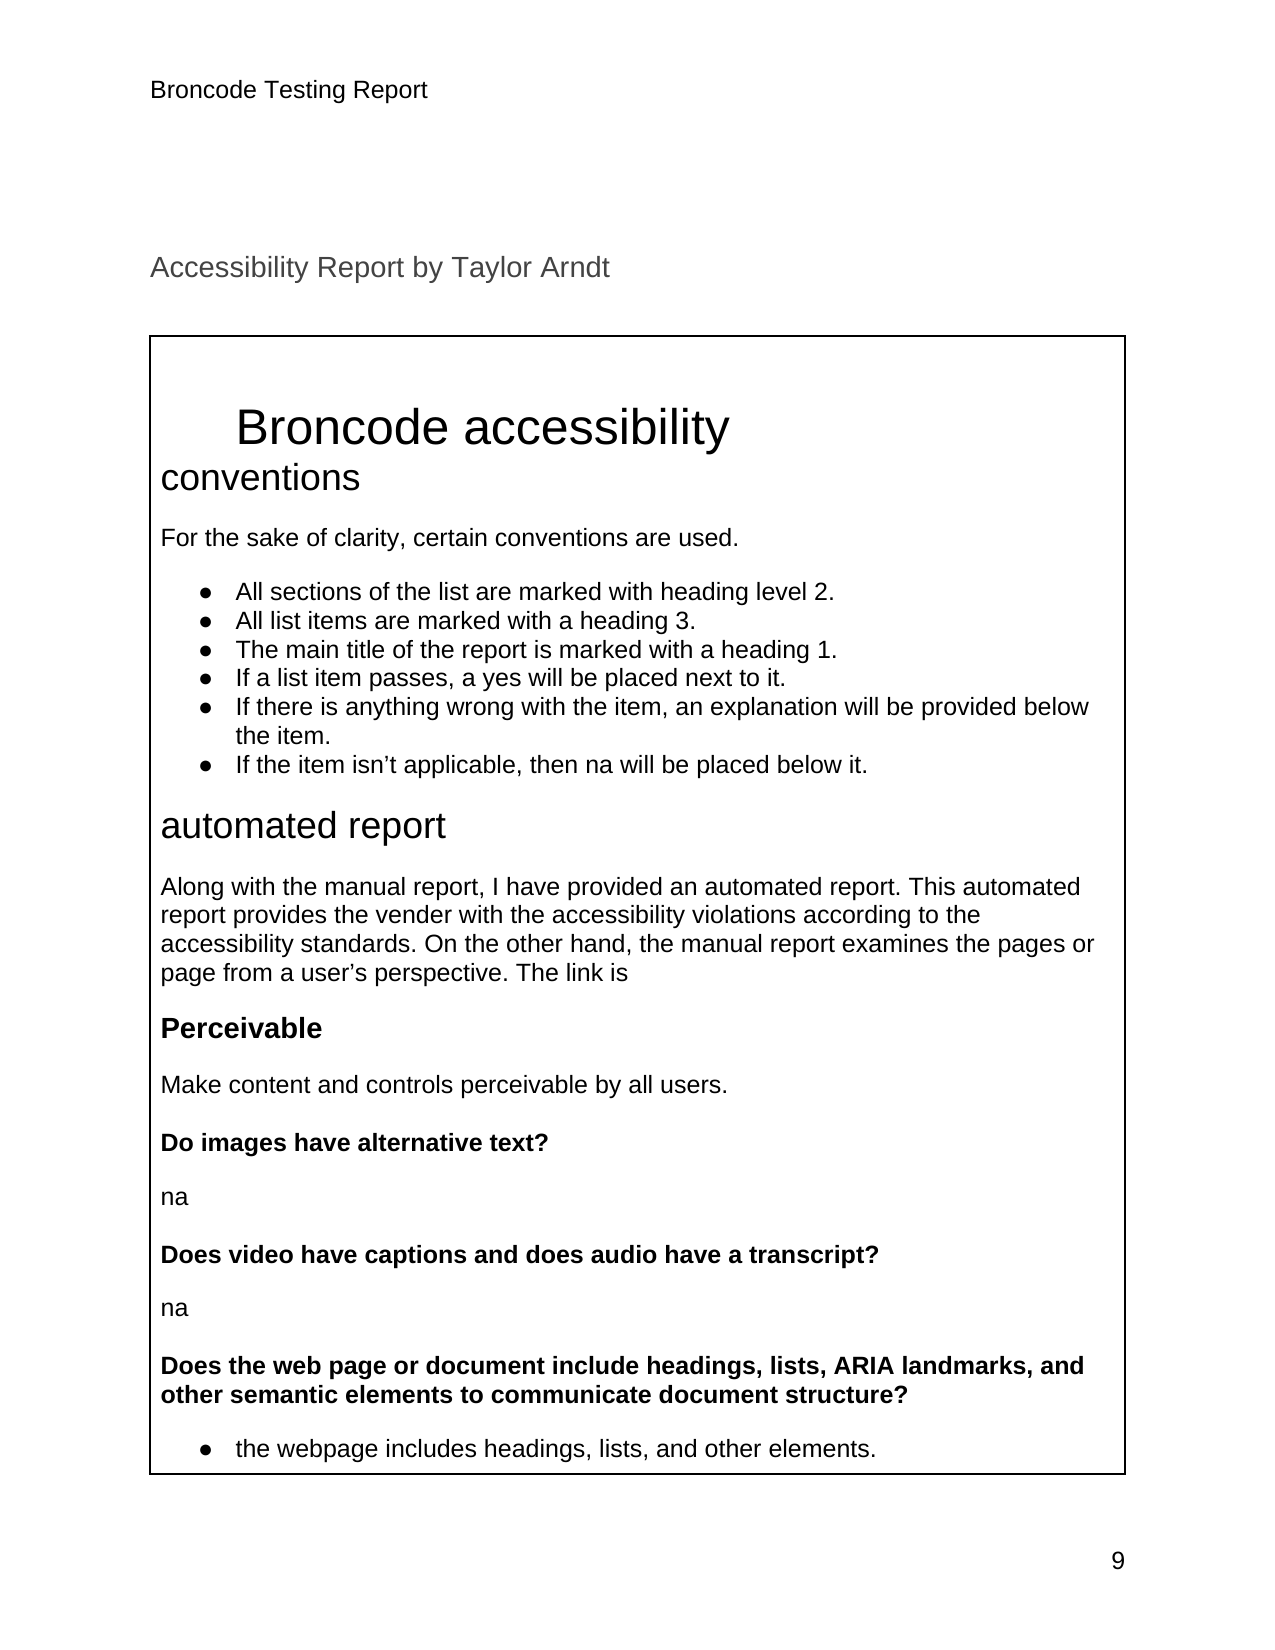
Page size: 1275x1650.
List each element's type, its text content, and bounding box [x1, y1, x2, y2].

subtitle Accessibility Report by Taylor Arndt [150, 250, 1125, 284]
table_header Broncode accessibility conventions For the sake of clarity, certain conventions are used. All sections of the list are marked with heading level 2. All list items are marked with a heading 3. The main title of the report is marked with a heading 1. If a list item passes, a yes will be placed next to it. If there is anything wrong with the item, an explanation will be provided below the item. If the item isn’t applicable, then na will be placed below it. automated report Along with the manual report, I have provided an automated report. This automated report provides the vender with the accessibility violations according to the accessibility standards. On the other hand, the manual report examines the pages or page from a user’s perspective. The link is Perceivable Make content and controls perceivable by all users. Do images have alternative text? na Does video have captions and does audio have a transcript? na Does the web page or document include headings, lists, ARIA landmarks, and other semantic elements to communicate document structure? the webpage includes headings, lists, and other elements. some of the links are not labeled. For example, on the course page there is something called arrow forward. This is confusing because you are not sure where the link is going to go. also, the courses should be headings. Right now, they are bolded. You should have the courses heading and then the courses they are in as sub headings below the main heading. This way users can skip to the course they want and not have to listen to other things they are not interested in. Is the tab order and read order logical and intuitive? yes Do form fields within web pages and documents have appropriately coded labels and prompts? the registration labels are not labeled at all. neither are the login fields also, the coding area fields are not labeled Have you avoided using visual characteristics to communicate information (e.g., “click the circle on the right” or “required fields are in red”)? yes Does the interface have sufficient contrast between text color and background color? yes Does the content scale well when text is enlarged up to 200 percent? yes Operable Make content and controls operable by all users. Can all menus, links, buttons, and other controls be operated by keyboard, to make them accessible to users who are unable to use a mouse? mostly but the code editer has some issues with screen readers. you can't here what you typed in. The screen readers don't verbalize it. The code editer is completly inaccessibile with screen readers. The good news is there are ways of making it accessible. Please see the following link [https://codemirror.net/6/] i can't navigate around the code editer really well. I would have to use my other code editer. Does the web page include a visible focus indicator so all users, especially those using a keyboard, can easily track their current position? yes Do features that scroll or update automatically (e.g., slideshows, carousels) have prominent accessible controls that enable users to pause or advance these features on their own? yes Do pages that have time limits include mechanisms for adjusting those limits for users who need more time? na Have you avoided using content that flashes or flickers? na Does the web page or document have a title that describes its topic or purpose? yes Are mechanisms in place that allow users to bypass blocks of content (e.g., a “skip to main content” link on a web page or bookmarks in a PDF)? yes Does the website include two or more ways of finding content, such as a navigation menu, search feature, or site map? no Is link text meaningful, independent of context? the link text is meaningful sometimes. Some of the link content is unlabeled and doesn't work that well. Understandable Make content and user interfaces understandable to all users. Has the language of the web page or document (or individual parts of a multilingual document) been defined? yes Have you avoided links, controls, or form fields that automatically trigger a change in context? yes Does the website include consistent navigation? yews Do online forms provide helpful, accessible error and verification messages? the error and varification are sometimes helpfull. Sometimes on the login page they are not helpful and say fill out this field. This isn't good because right now the fields are not labeled and so it is hard to figure out what is wrong. Robust Make content robust enough that it can be interpreted reliably by a wide variety of user agents, including assistive technologies. Is the web page coded using valid HTML? yes Do rich, dynamic, web interfaces, such as modal windows, drop-down menus, slideshows, and carousels, include ARIA markup? yes [151, 337, 1124, 1473]
